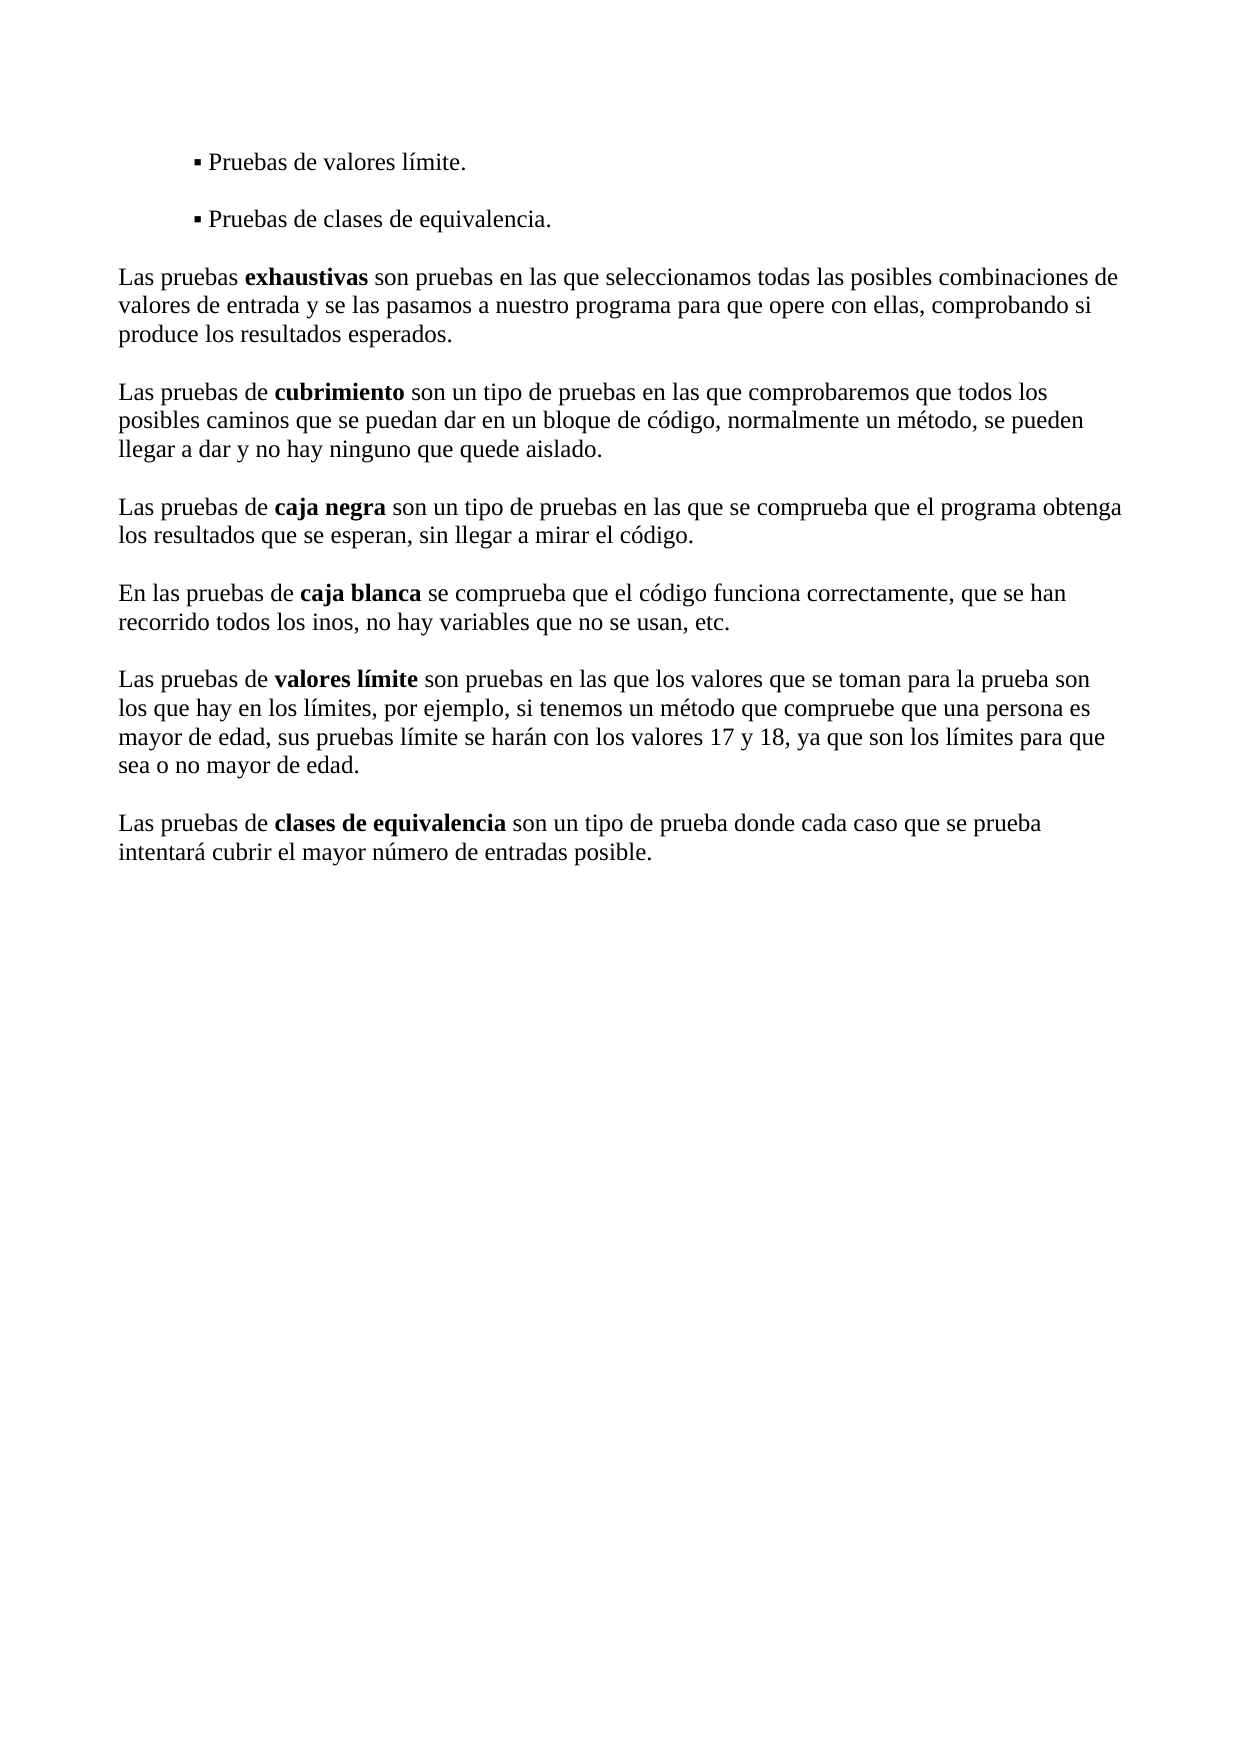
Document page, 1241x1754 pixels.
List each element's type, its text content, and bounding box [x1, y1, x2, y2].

text En las pruebas de caja blanca se comprueba que el código funciona correctamente, que se han recorrido todos los inos, no hay variables que no se usan, etc. [118, 578, 1123, 636]
text Las pruebas exhaustivas son pruebas en las que seleccionamos todas las posibles combinaciones de valores de entrada y se las pasamos a nuestro programa para que opere con ellas, comprobando si produce los resultados esperados. [118, 262, 1123, 348]
text Las pruebas de clases de equivalencia son un tipo de prueba donde cada caso que se prueba intentará cubrir el mayor número de entradas posible. [118, 808, 1123, 866]
text ▪ Pruebas de valores límite. [118, 147, 1123, 176]
text Las pruebas de valores límite son pruebas en las que los valores que se toman para la prueba son los que hay en los límites, por ejemplo, si tenemos un método que compruebe que una persona es mayor de edad, sus pruebas límite se harán con los valores 17 y 18, ya que son los límites para que sea o no mayor de edad. [118, 664, 1123, 779]
text ▪ Pruebas de clases de equivalencia. [118, 204, 1123, 233]
text Las pruebas de cubrimiento son un tipo de pruebas en las que comprobaremos que todos los posibles caminos que se puedan dar en un bloque de código, normalmente un método, se pueden llegar a dar y no hay ninguno que quede aislado. [118, 377, 1123, 463]
text Las pruebas de caja negra son un tipo de pruebas en las que se comprueba que el programa obtenga los resultados que se esperan, sin llegar a mirar el código. [118, 492, 1123, 549]
